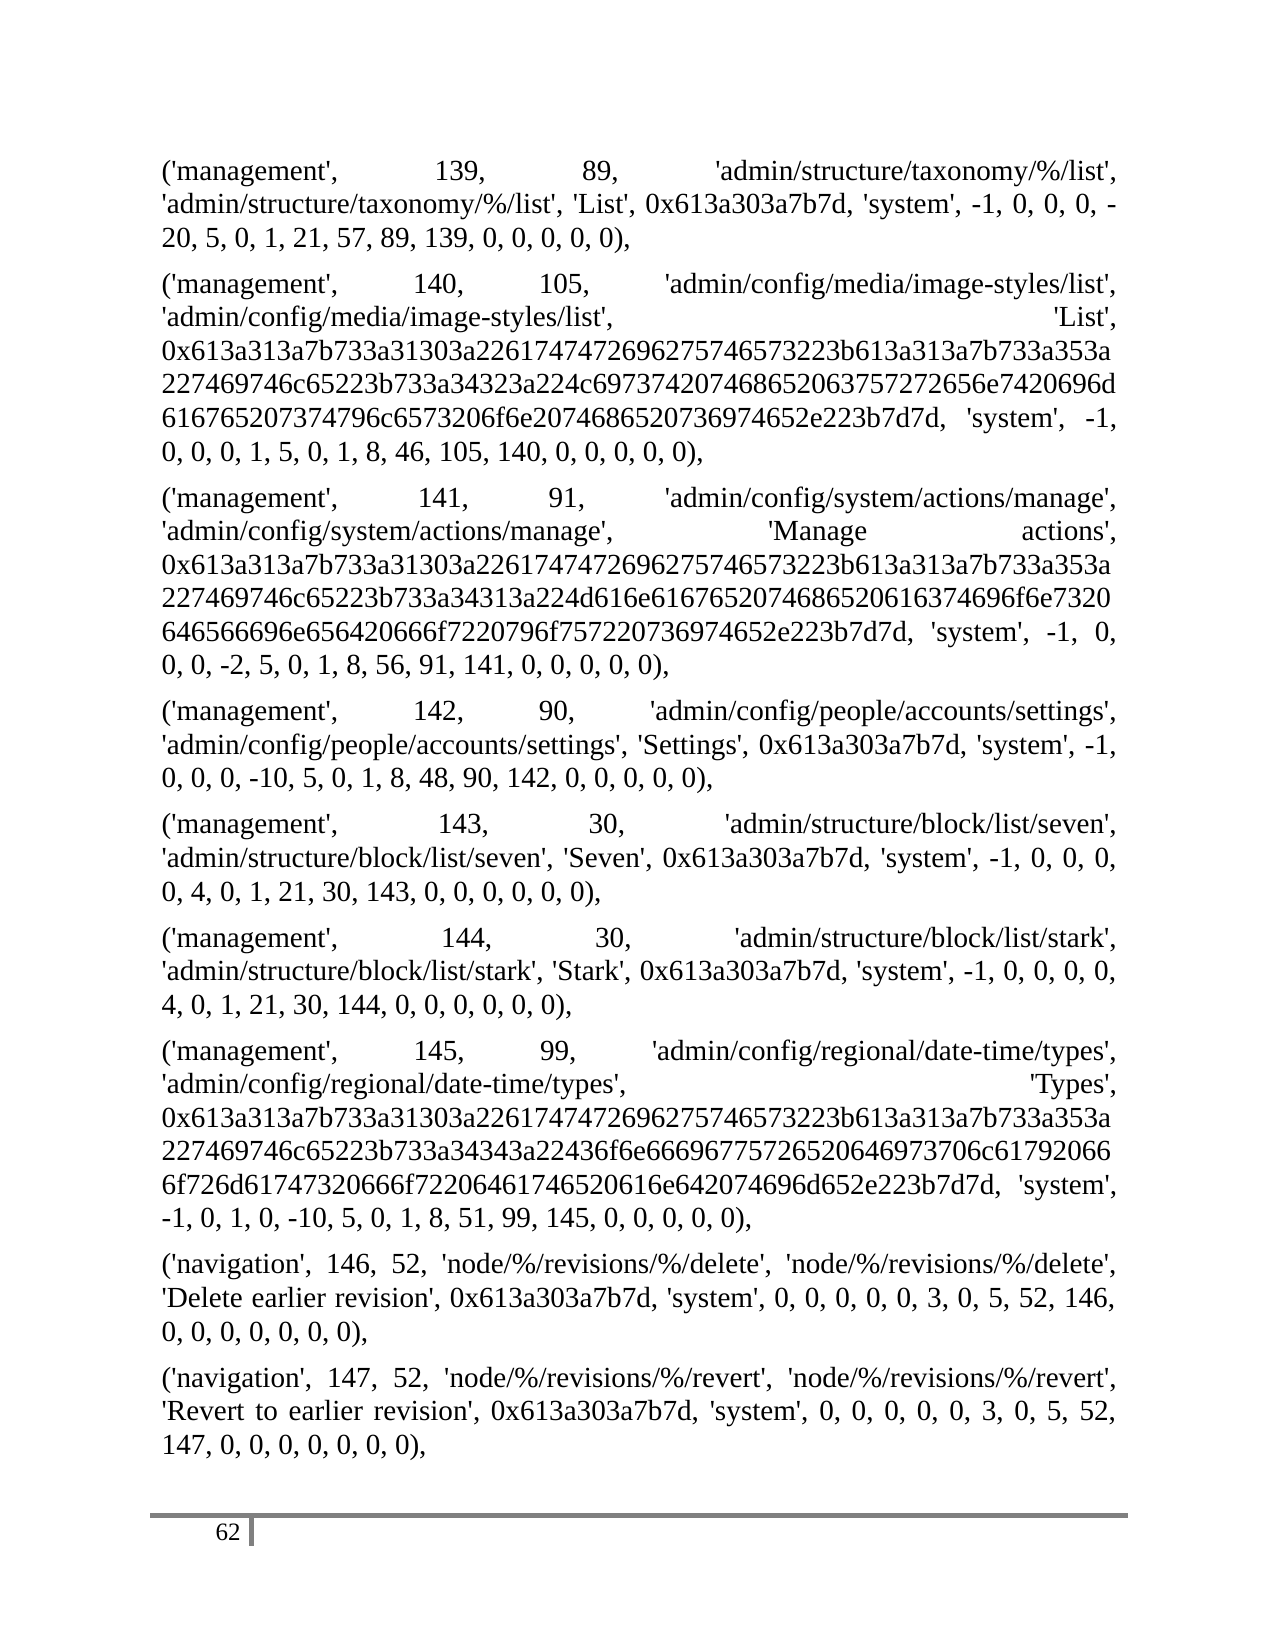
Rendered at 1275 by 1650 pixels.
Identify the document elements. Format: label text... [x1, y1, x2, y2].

text ('management', 140, 105, 'admin/config/media/image-styles/list', 'admin/config/media/image-styles/list', 'List', 0x613a313a7b733a31303a2261747472696275746573223b613a313a7b733a353a227469746c65223b733a34323a224c697374207468652063757272656e7420696d616765207374796c6573206f6e2074686520736974652e223b7d7d, 'system', -1, 0, 0, 0, 1, 5, 0, 1, 8, 46, 105, 140, 0, 0, 0, 0, 0), [161, 266, 1117, 467]
text ('management', 145, 99, 'admin/config/regional/date-time/types', 'admin/config/regional/date-time/types', 'Types', 0x613a313a7b733a31303a2261747472696275746573223b613a313a7b733a353a227469746c65223b733a34343a22436f6e66696775726520646973706c617920666f726d61747320666f72206461746520616e642074696d652e223b7d7d, 'system', -1, 0, 1, 0, -10, 5, 0, 1, 8, 51, 99, 145, 0, 0, 0, 0, 0), [161, 1033, 1117, 1234]
text ('navigation', 146, 52, 'node/%/revisions/%/delete', 'node/%/revisions/%/delete', 'Delete earlier revision', 0x613a303a7b7d, 'system', 0, 0, 0, 0, 0, 3, 0, 5, 52, 146, 0, 0, 0, 0, 0, 0, 0), [161, 1247, 1117, 1347]
text ('management', 141, 91, 'admin/config/system/actions/manage', 'admin/config/system/actions/manage', 'Manage actions', 0x613a313a7b733a31303a2261747472696275746573223b613a313a7b733a353a227469746c65223b733a34313a224d616e6167652074686520616374696f6e7320646566696e656420666f7220796f757220736974652e223b7d7d, 'system', -1, 0, 0, 0, -2, 5, 0, 1, 8, 56, 91, 141, 0, 0, 0, 0, 0), [161, 480, 1117, 681]
text ('management', 143, 30, 'admin/structure/block/list/seven', 'admin/structure/block/list/seven', 'Seven', 0x613a303a7b7d, 'system', -1, 0, 0, 0, 0, 4, 0, 1, 21, 30, 143, 0, 0, 0, 0, 0, 0), [161, 807, 1117, 907]
text ('management', 144, 30, 'admin/structure/block/list/stark', 'admin/structure/block/list/stark', 'Stark', 0x613a303a7b7d, 'system', -1, 0, 0, 0, 0, 4, 0, 1, 21, 30, 144, 0, 0, 0, 0, 0, 0), [161, 920, 1117, 1020]
text ('management', 139, 89, 'admin/structure/taxonomy/%/list', 'admin/structure/taxonomy/%/list', 'List', 0x613a303a7b7d, 'system', -1, 0, 0, 0, -20, 5, 0, 1, 21, 57, 89, 139, 0, 0, 0, 0, 0), [161, 153, 1117, 253]
text ('navigation', 147, 52, 'node/%/revisions/%/revert', 'node/%/revisions/%/revert', 'Revert to earlier revision', 0x613a303a7b7d, 'system', 0, 0, 0, 0, 0, 3, 0, 5, 52, 147, 0, 0, 0, 0, 0, 0, 0), [161, 1360, 1117, 1460]
text ('management', 142, 90, 'admin/config/people/accounts/settings', 'admin/config/people/accounts/settings', 'Settings', 0x613a303a7b7d, 'system', -1, 0, 0, 0, -10, 5, 0, 1, 8, 48, 90, 142, 0, 0, 0, 0, 0), [161, 693, 1117, 794]
